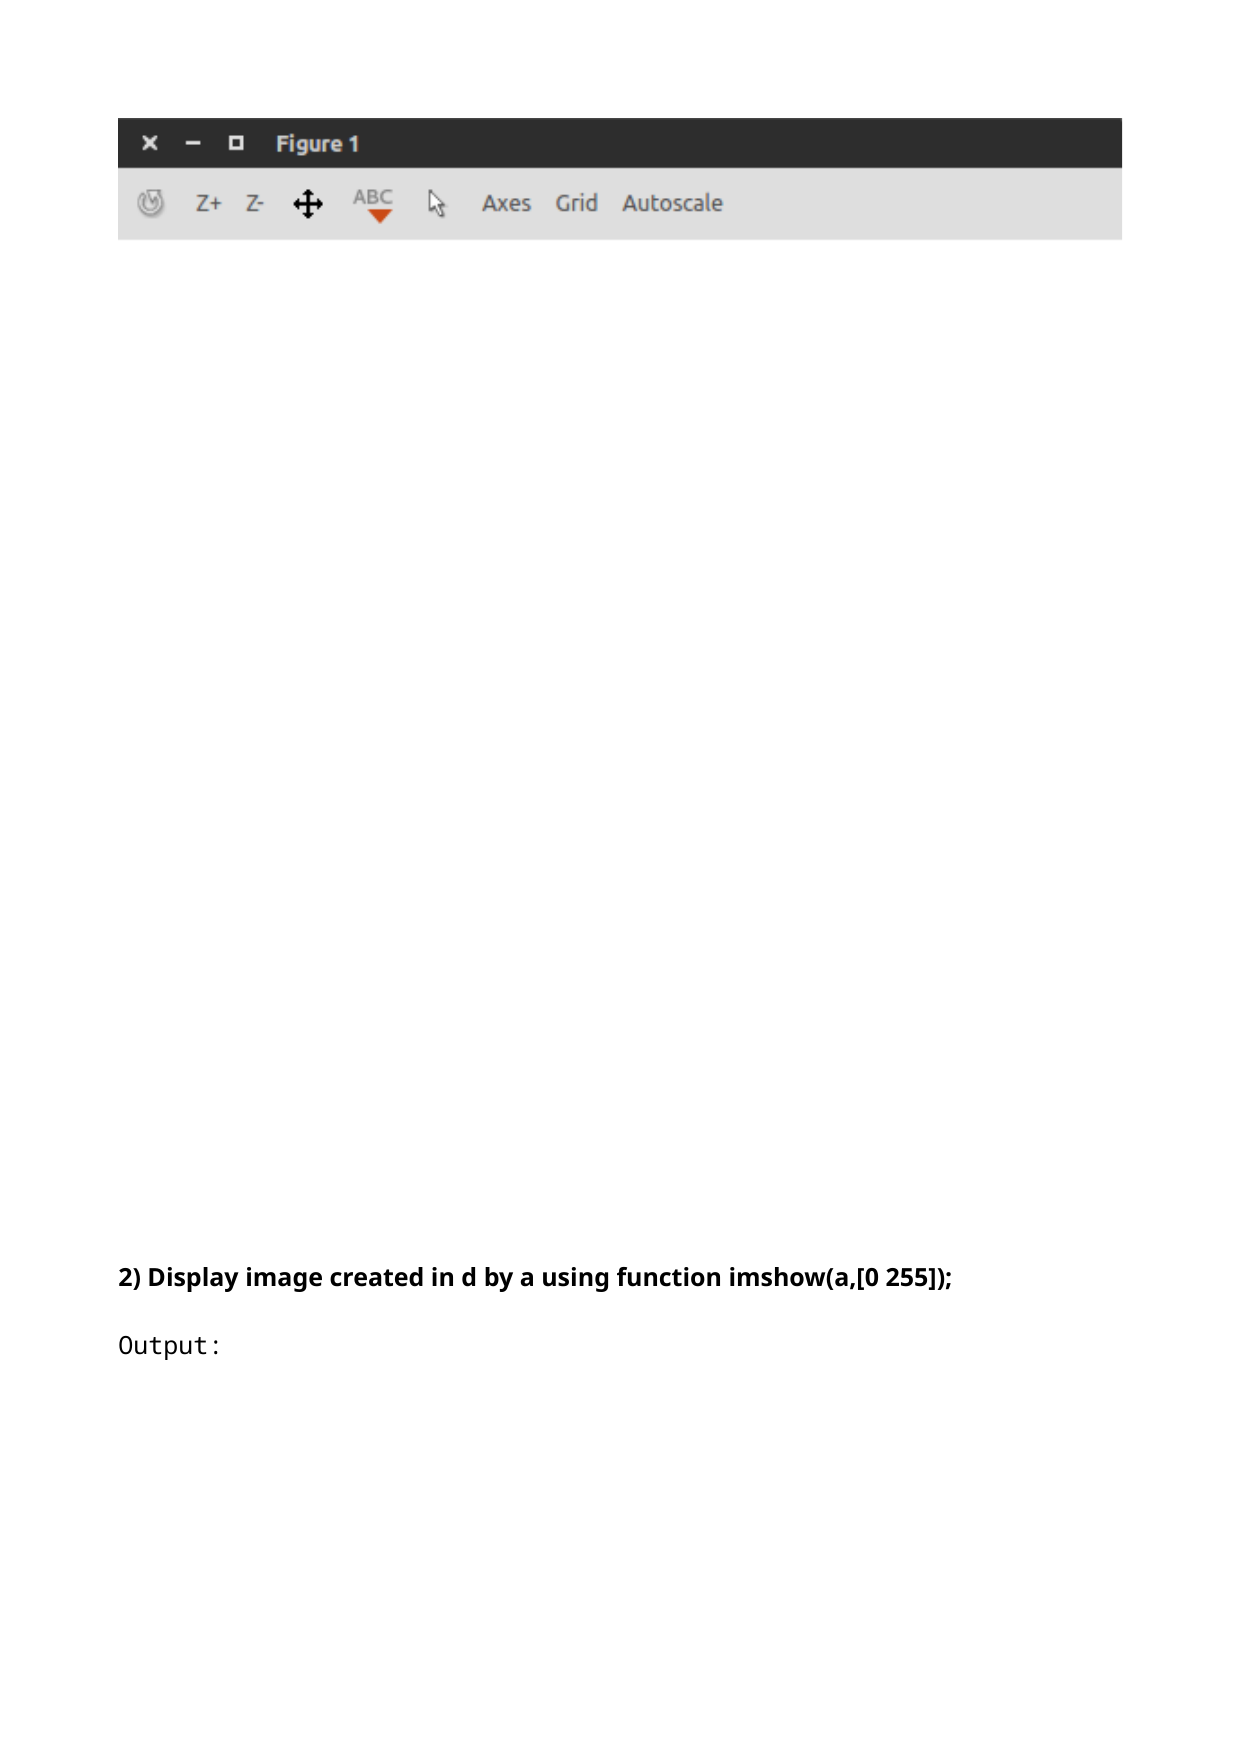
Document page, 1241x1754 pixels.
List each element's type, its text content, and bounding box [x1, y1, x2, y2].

text Output: [118, 1328, 1122, 1362]
picture [118, 118, 1123, 988]
text 2) Display image created in d by a using function imshow(a,[0 255]); [118, 1260, 1122, 1294]
